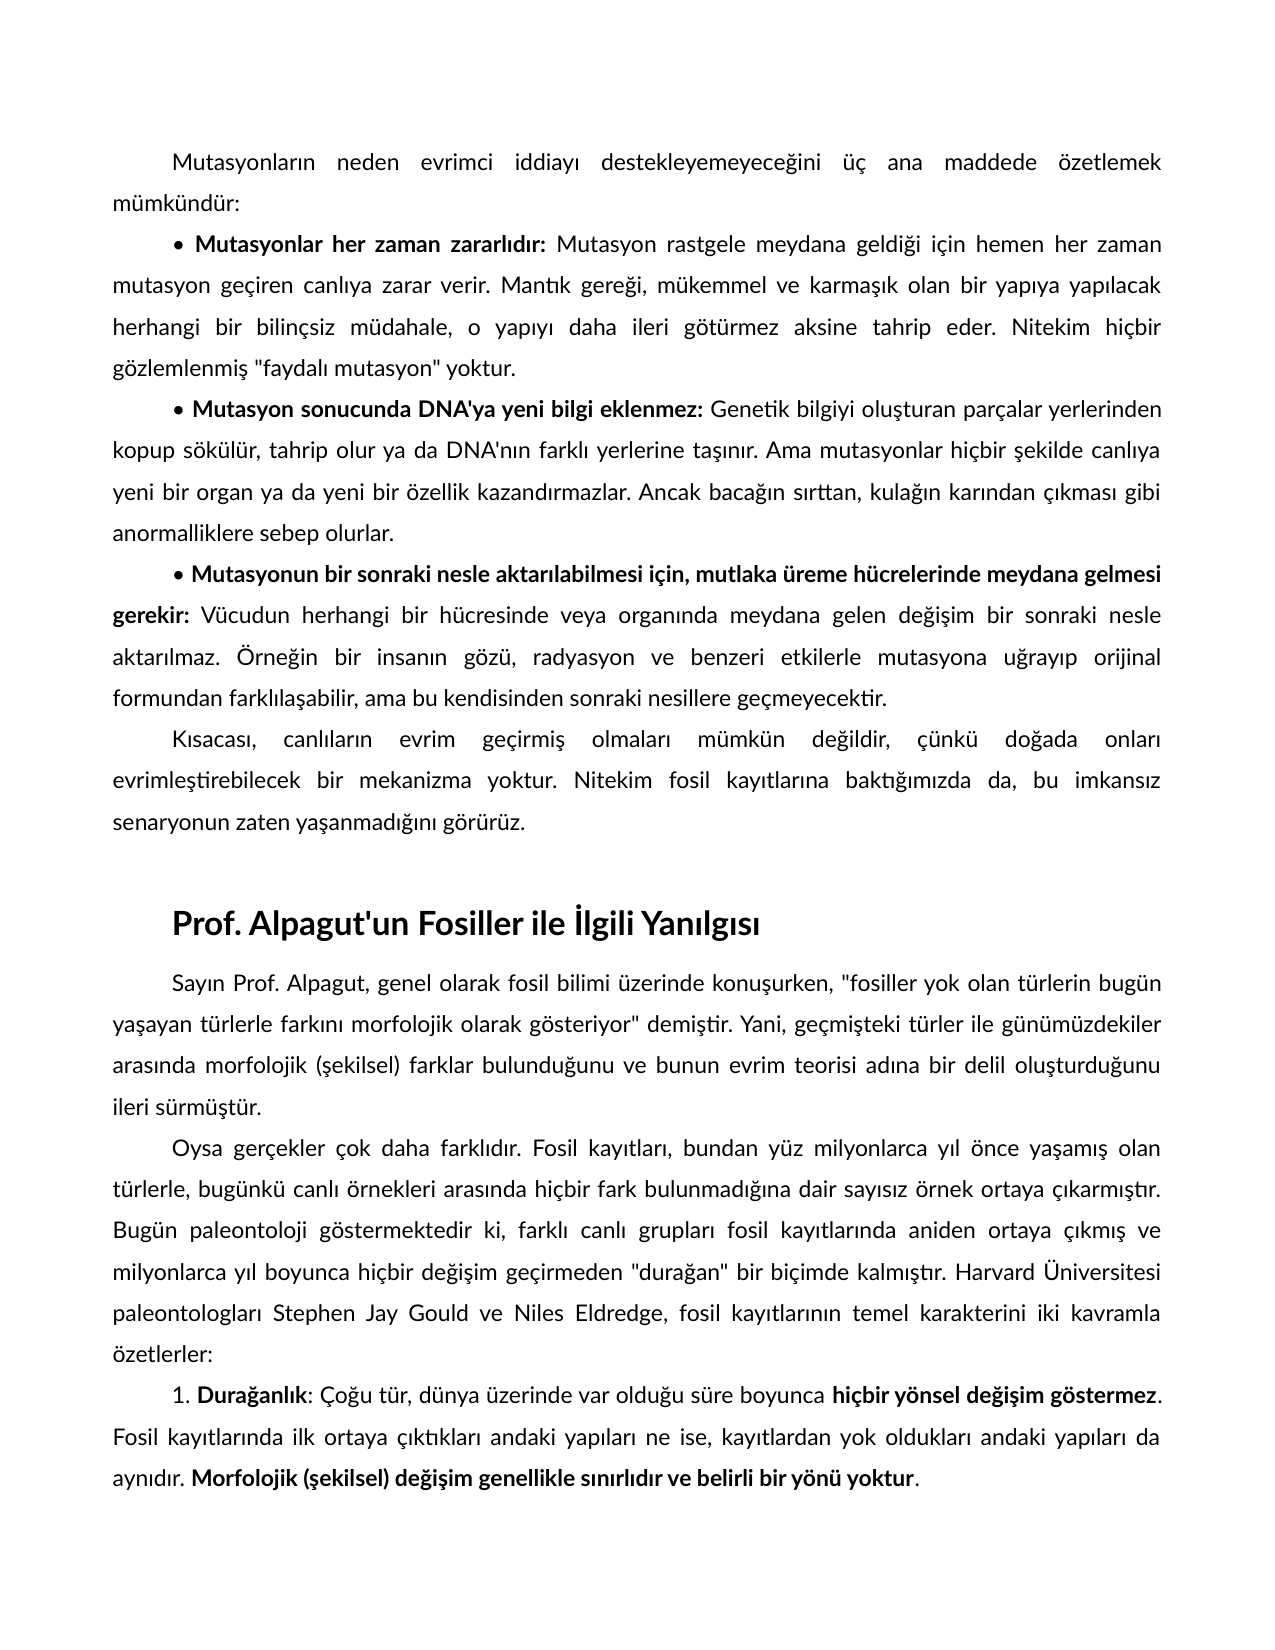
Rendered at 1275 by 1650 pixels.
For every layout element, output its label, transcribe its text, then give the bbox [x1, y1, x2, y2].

text Oysa gerçekler çok daha farklıdır. Fosil kayıtları, bundan yüz milyonlarca yıl önce yaşamış olan türlerle, bugünkü canlı örnekleri arasında hiçbir fark bulunmadığına dair sayısız örnek ortaya çıkarmıştır. Bugün paleontoloji göstermektedir ki, farklı canlı grupları fosil kayıtlarında aniden ortaya çıkmış ve milyonlarca yıl boyunca hiçbir değişim geçirmeden "durağan" bir biçimde kalmıştır. Harvard Üniversitesi paleontologları Stephen Jay Gould ve Niles Eldredge, fosil kayıtlarının temel karakterini iki kavramla özetlerler: [112, 1134, 1162, 1368]
text 1. Durağanlık: Çoğu tür, dünya üzerinde var olduğu süre boyunca hiçbir yönsel değişim göstermez. Fosil kayıtlarında ilk ortaya çıktıkları andaki yapıları ne ise, kayıtlardan yok oldukları andaki yapıları da aynıdır. Morfolojik (şekilsel) değişim genellikle sınırlıdır ve belirli bir yönü yoktur. [112, 1381, 1162, 1491]
text Kısacası, canlıların evrim geçirmiş olmaları mümkün değildir, çünkü doğada onları evrimleştirebilecek bir mekanizma yoktur. Nitekim fosil kayıtlarına baktığımızda da, bu imkansız senaryonun zaten yaşanmadığını görürüz. [112, 725, 1162, 835]
text • Mutasyonlar her zaman zararlıdır: Mutasyon rastgele meydana geldiği için hemen her zaman mutasyon geçiren canlıya zarar verir. Mantık gereği, mükemmel ve karmaşık olan bir yapıya yapılacak herhangi bir bilinçsiz müdahale, o yapıyı daha ileri götürmez aksine tahrip eder. Nitekim hiçbir gözlemlenmiş "faydalı mutasyon" yoktur. [112, 230, 1162, 381]
text Sayın Prof. Alpagut, genel olarak fosil bilimi üzerinde konuşurken, "fosiller yok olan türlerin bugün yaşayan türlerle farkını morfolojik olarak gösteriyor" demiştir. Yani, geçmişteki türler ile günümüzdekiler arasında morfolojik (şekilsel) farklar bulunduğunu ve bunun evrim teorisi adına bir delil oluşturduğunu ileri sürmüştür. [112, 969, 1162, 1120]
text Prof. Alpagut'un Fosiller ile İlgili Yanılgısı [172, 903, 1162, 943]
text • Mutasyonun bir sonraki nesle aktarılabilmesi için, mutlaka üreme hücrelerinde meydana gelmesi gerekir: Vücudun herhangi bir hücresinde veya organında meydana gelen değişim bir sonraki nesle aktarılmaz. Örneğin bir insanın gözü, radyasyon ve benzeri etkilerle mutasyona uğrayıp orijinal formundan farklılaşabilir, ama bu kendisinden sonraki nesillere geçmeyecektir. [112, 560, 1162, 711]
text Mutasyonların neden evrimci iddiayı destekleyemeyeceğini üç ana maddede özetlemek mümkündür: [112, 148, 1162, 216]
text • Mutasyon sonucunda DNA'ya yeni bilgi eklenmez: Genetik bilgiyi oluşturan parçalar yerlerinden kopup sökülür, tahrip olur ya da DNA'nın farklı yerlerine taşınır. Ama mutasyonlar hiçbir şekilde canlıya yeni bir organ ya da yeni bir özellik kazandırmazlar. Ancak bacağın sırttan, kulağın karından çıkması gibi anormalliklere sebep olurlar. [112, 395, 1162, 546]
